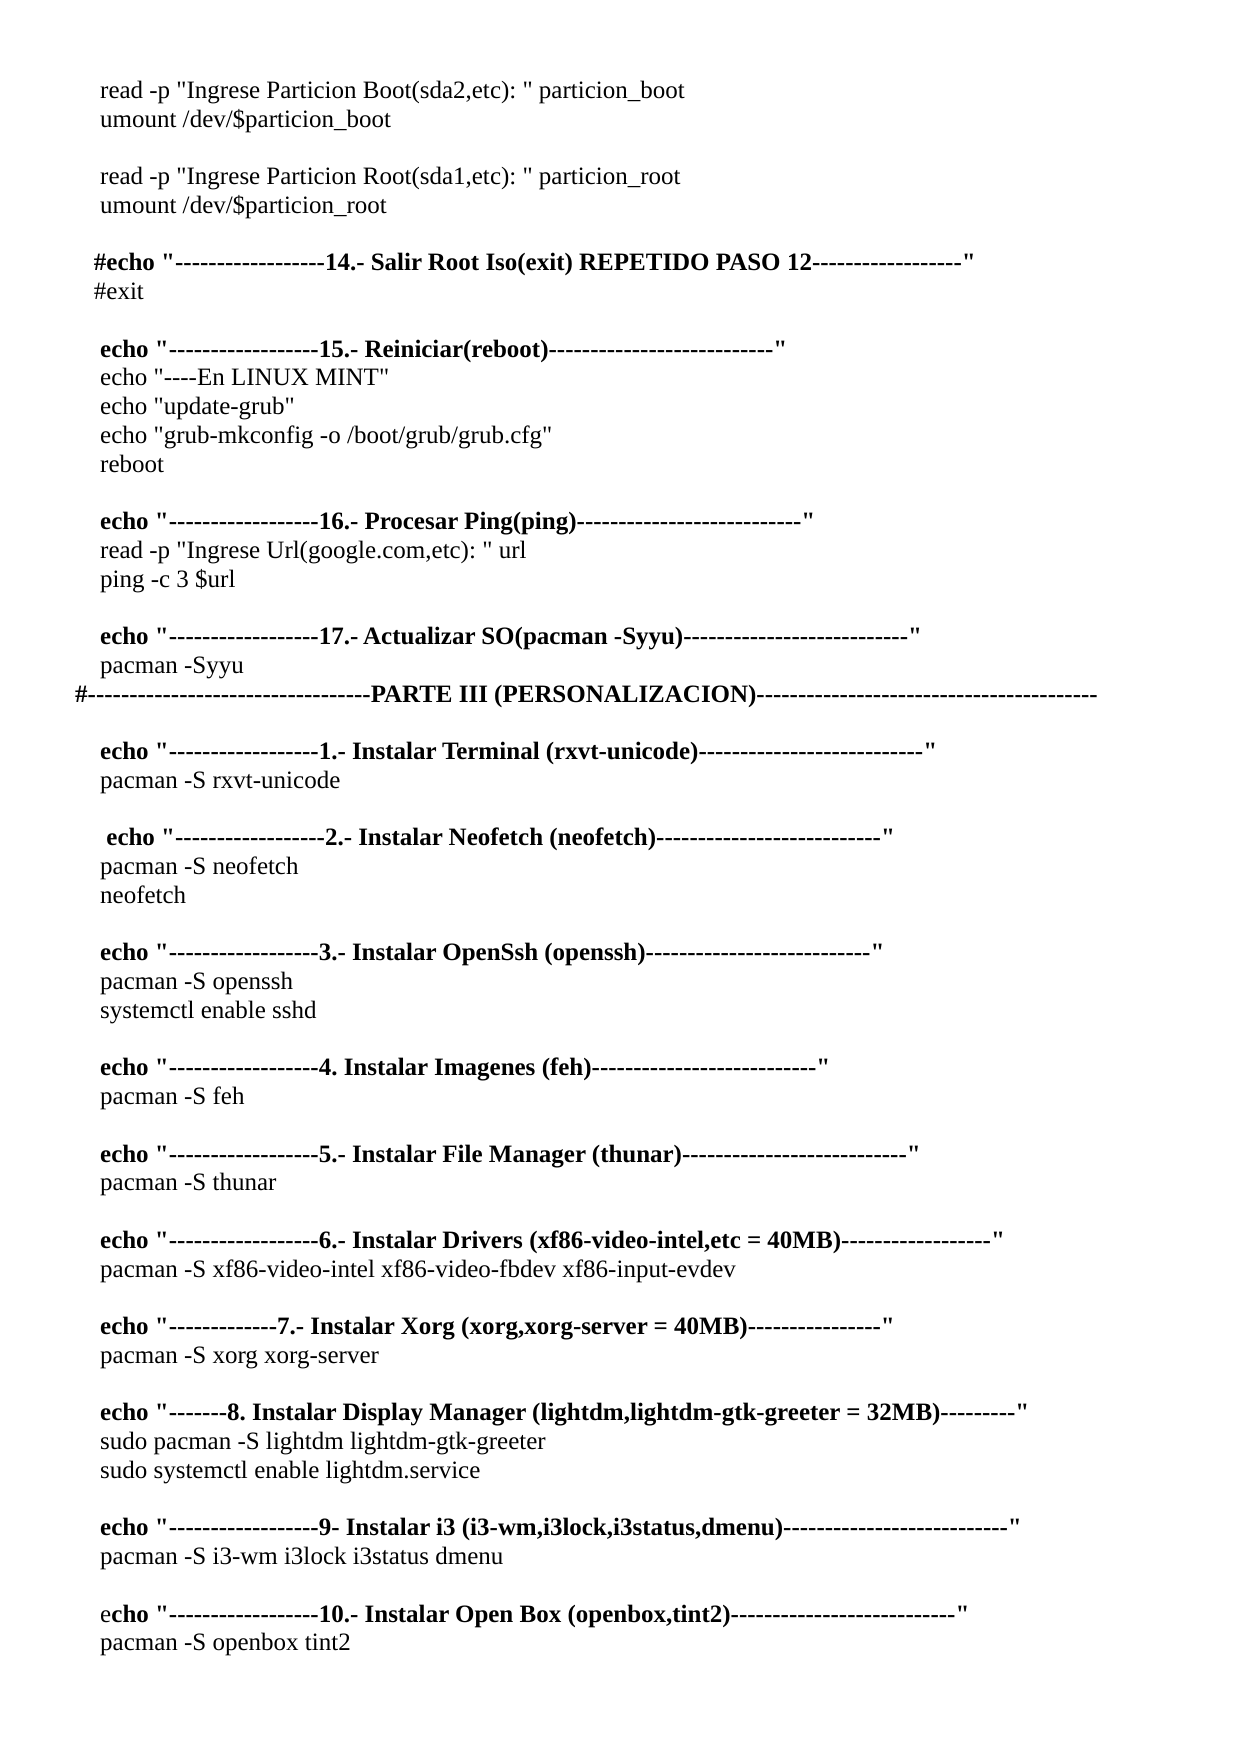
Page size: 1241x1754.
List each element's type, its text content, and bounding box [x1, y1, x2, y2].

text pacman -S rxvt-unicode [75, 765, 1166, 794]
text #exit [75, 276, 1166, 305]
text echo "------------------1.- Instalar Terminal (rxvt-unicode)---------------------------" [75, 736, 1166, 765]
text echo "------------------10.- Instalar Open Box (openbox,tint2)---------------------------" [75, 1599, 1166, 1627]
text echo "------------------16.- Procesar Ping(ping)---------------------------" [75, 506, 1166, 535]
text sudo pacman -S lightdm lightdm-gtk-greeter [75, 1426, 1166, 1455]
text echo "------------------15.- Reiniciar(reboot)---------------------------" [75, 334, 1166, 362]
text pacman -S xf86-video-intel xf86-video-fbdev xf86-input-evdev [75, 1254, 1166, 1282]
text echo "----En LINUX MINT" [75, 362, 1166, 391]
text pacman -S xorg xorg-server [75, 1340, 1166, 1369]
text pacman -S thunar [75, 1167, 1166, 1196]
text umount /dev/$particion_boot [75, 104, 1166, 132]
text #----------------------------------PARTE III (PERSONALIZACION)----------------------------------------- [75, 679, 1166, 707]
text systemctl enable sshd [75, 995, 1166, 1024]
text pacman -S neofetch [75, 851, 1166, 880]
text echo "------------------9- Instalar i3 (i3-wm,i3lock,i3status,dmenu)---------------------------" [75, 1512, 1166, 1541]
text umount /dev/$particion_root [75, 190, 1166, 219]
text pacman -S openbox tint2 [75, 1627, 1166, 1656]
text neofetch [75, 880, 1166, 909]
text pacman -S openssh [75, 966, 1166, 995]
text pacman -S i3-wm i3lock i3status dmenu [75, 1541, 1166, 1570]
text echo "-------------7.- Instalar Xorg (xorg,xorg-server = 40MB)----------------" [75, 1311, 1166, 1340]
text reboot [75, 449, 1166, 477]
text echo "-------8. Instalar Display Manager (lightdm,lightdm-gtk-greeter = 32MB)---------" [75, 1397, 1166, 1426]
text echo "------------------17.- Actualizar SO(pacman -Syyu)---------------------------" [75, 621, 1166, 650]
text echo "------------------4. Instalar Imagenes (feh)---------------------------" [75, 1052, 1166, 1081]
text pacman -S feh [75, 1081, 1166, 1110]
text echo "------------------2.- Instalar Neofetch (neofetch)---------------------------" [75, 822, 1166, 851]
text ping -c 3 $url [75, 564, 1166, 592]
text read -p "Ingrese Particion Boot(sda2,etc): " particion_boot [75, 75, 1166, 104]
text echo "------------------5.- Instalar File Manager (thunar)---------------------------" [75, 1139, 1166, 1167]
text read -p "Ingrese Particion Root(sda1,etc): " particion_root [75, 161, 1166, 190]
text pacman -Syyu [75, 650, 1166, 679]
text echo "grub-mkconfig -o /boot/grub/grub.cfg" [75, 420, 1166, 449]
text echo "------------------6.- Instalar Drivers (xf86-video-intel,etc = 40MB)------------------" [75, 1225, 1166, 1254]
text sudo systemctl enable lightdm.service [75, 1455, 1166, 1484]
text echo "update-grub" [75, 391, 1166, 420]
text echo "------------------3.- Instalar OpenSsh (openssh)---------------------------" [75, 937, 1166, 966]
text read -p "Ingrese Url(google.com,etc): " url [75, 535, 1166, 564]
text #echo "------------------14.- Salir Root Iso(exit) REPETIDO PASO 12------------------" [75, 247, 1166, 276]
